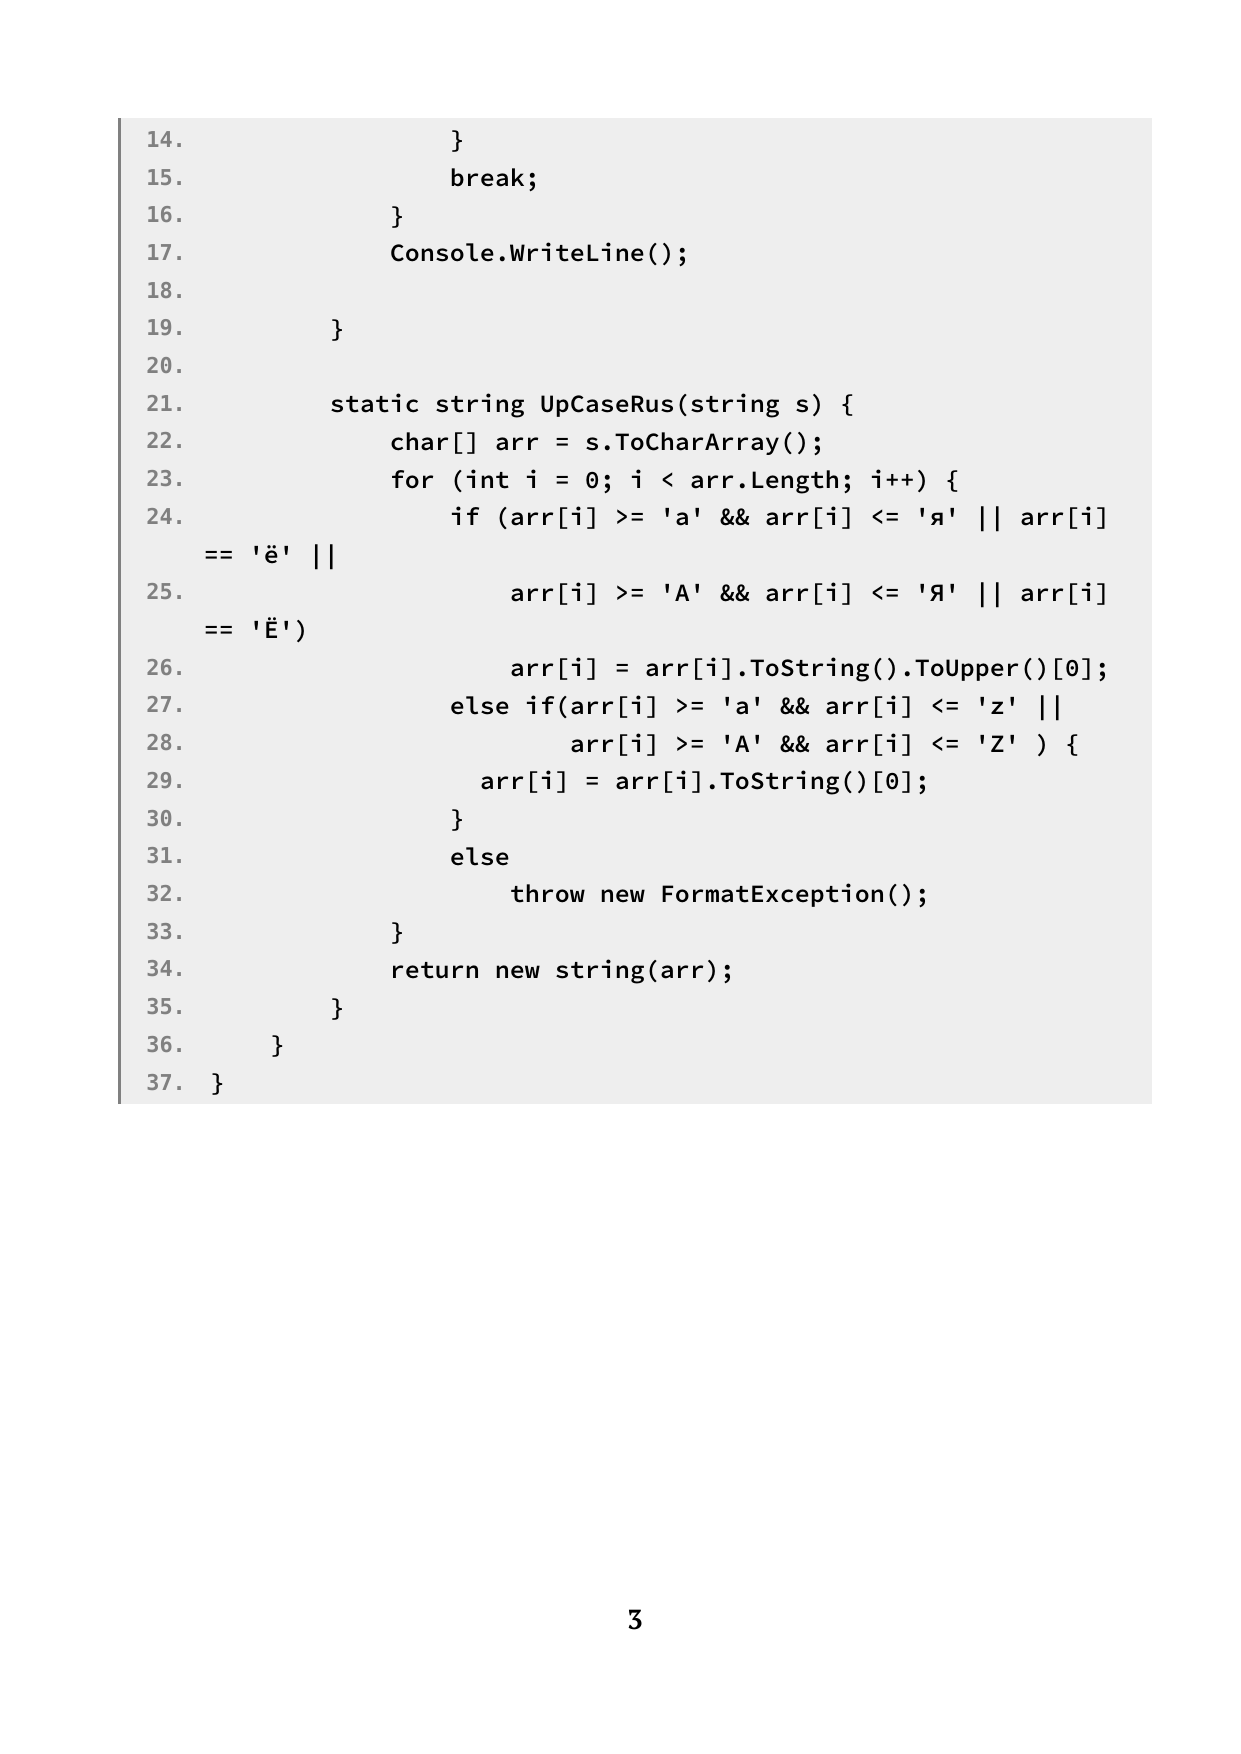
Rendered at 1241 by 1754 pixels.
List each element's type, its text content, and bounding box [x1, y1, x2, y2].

list arr[i] = arr[i].ToString()[0]; [121, 759, 1152, 797]
list } [121, 797, 1152, 834]
list arr[i] = arr[i].ToString().ToUpper()[0]; [121, 646, 1152, 683]
list } [121, 910, 1152, 947]
list else if(arr[i] >= 'a' && arr[i] <= 'z' || [121, 684, 1152, 721]
list if (arr[i] >= 'а' && arr[i] <= 'я' || arr[i] == 'ё' || [121, 495, 1152, 570]
list else [121, 834, 1152, 872]
list } [121, 307, 1152, 344]
list } [121, 1061, 1152, 1104]
list } [121, 985, 1152, 1023]
list for (int i = 0; i < arr.Length; i++) { [121, 457, 1152, 495]
list return new string(arr); [121, 948, 1152, 985]
list } [121, 193, 1152, 231]
list char[] arr = s.ToCharArray(); [121, 420, 1152, 457]
list arr[i] >= 'А' && arr[i] <= 'Я' || arr[i] == 'Ё') [121, 571, 1152, 646]
list } [121, 118, 1152, 156]
list break; [121, 156, 1152, 193]
list static string UpCaseRus(string s) { [121, 382, 1152, 419]
list arr[i] >= 'А' && arr[i] <= 'Z' ) { [121, 721, 1152, 759]
list } [121, 1023, 1152, 1061]
list Console.WriteLine(); [121, 231, 1152, 269]
list throw new FormatException(); [121, 872, 1152, 910]
